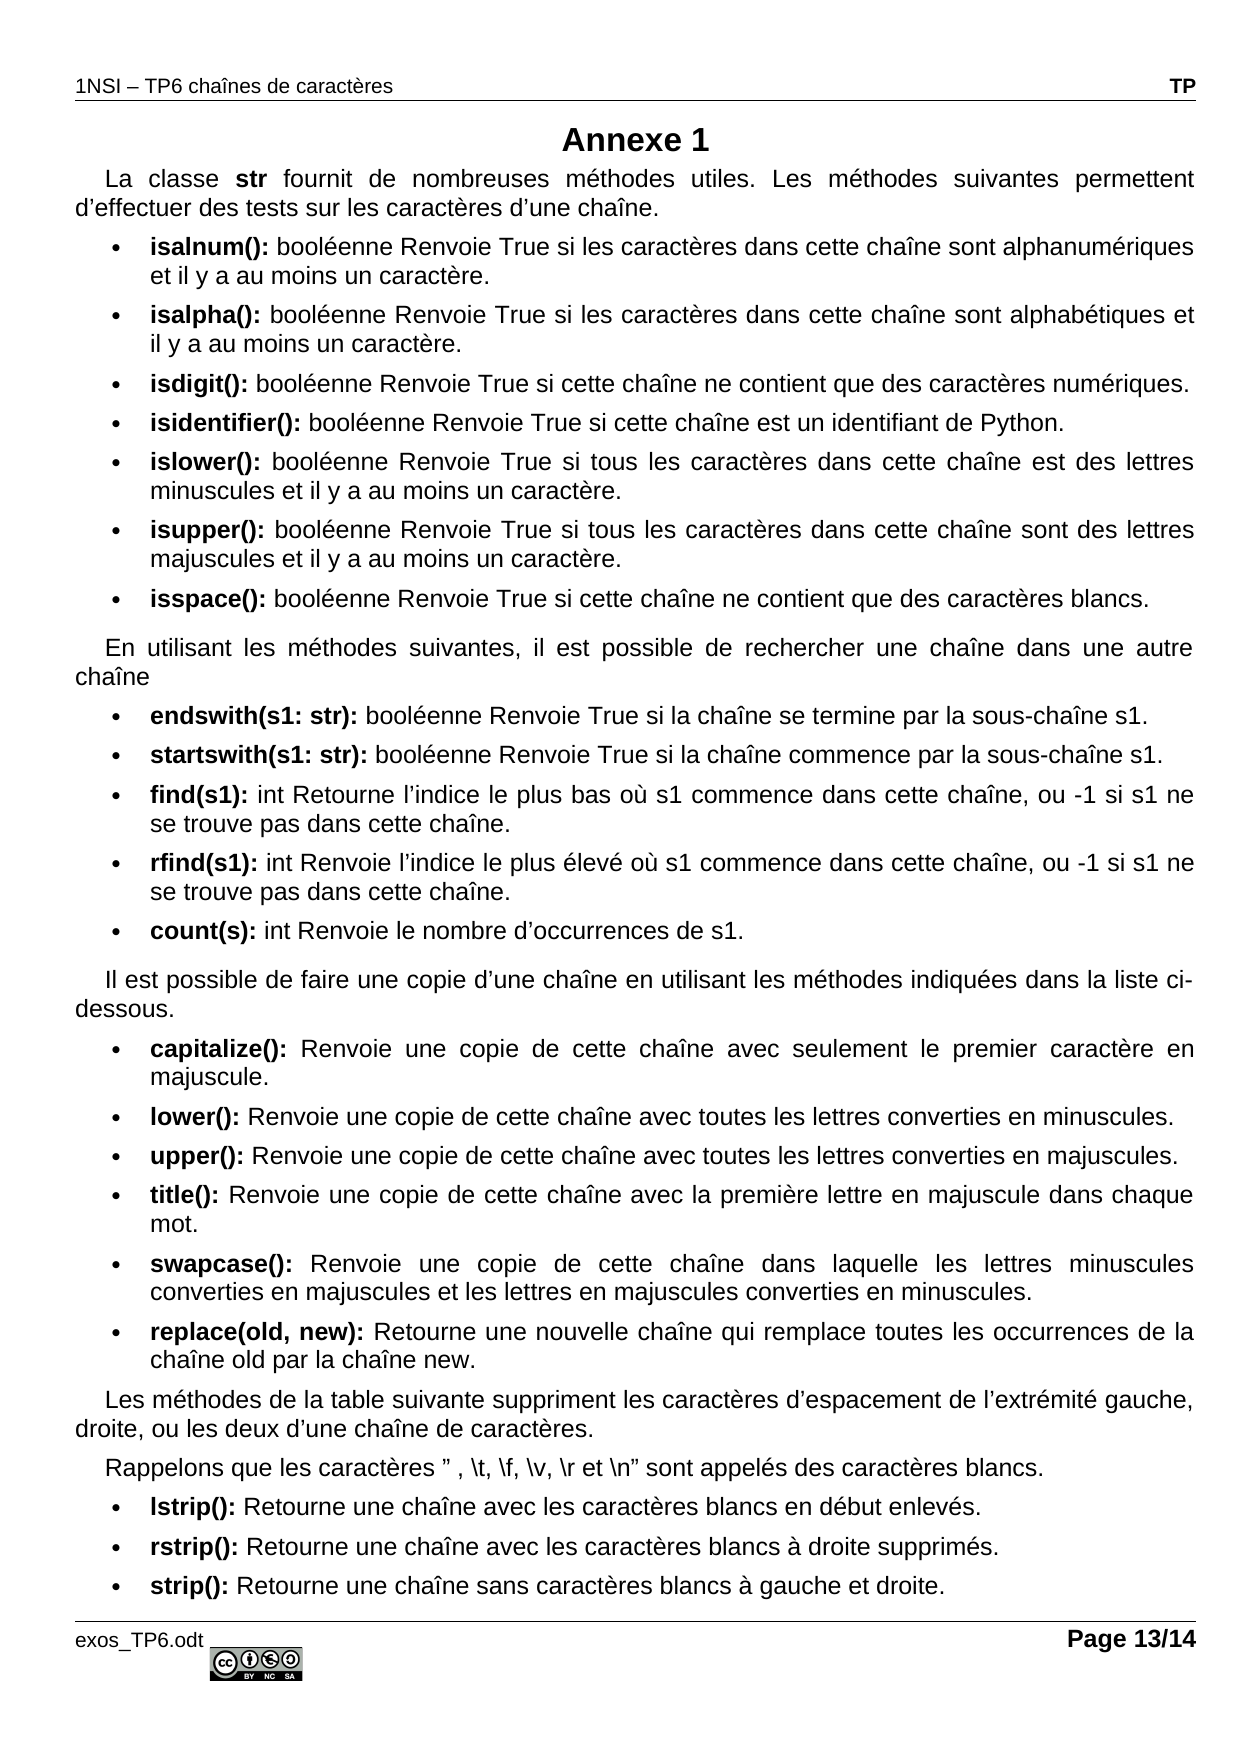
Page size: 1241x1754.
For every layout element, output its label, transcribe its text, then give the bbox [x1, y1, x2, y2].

list isidentifier(): booléenne Renvoie True si cette chaîne est un identifiant de Python. [112, 408, 1196, 437]
list title(): Renvoie une copie de cette chaîne avec la première lettre en majuscule dans chaque mot. [112, 1180, 1196, 1238]
list strip(): Retourne une chaîne sans caractères blancs à gauche et droite. [112, 1571, 1196, 1600]
list isalnum(): booléenne Renvoie True si les caractères dans cette chaîne sont alphanumériques et il y a au moins un caractère. [112, 232, 1196, 290]
list count(s): int Renvoie le nombre d’occurrences de s1. [112, 916, 1196, 945]
list lower(): Renvoie une copie de cette chaîne avec toutes les lettres converties en minuscules. [112, 1102, 1196, 1130]
text La classe str fournit de nombreuses méthodes utiles. Les méthodes suivantes permettent d’effectuer des tests sur les caractères d’une chaîne. [75, 164, 1196, 222]
list isalpha(): booléenne Renvoie True si les caractères dans cette chaîne sont alphabétiques et il y a au moins un caractère. [112, 300, 1196, 358]
list replace(old, new): Retourne une nouvelle chaîne qui remplace toutes les occurrences de la chaîne old par la chaîne new. [112, 1317, 1196, 1374]
list find(s1): int Retourne l’indice le plus bas où s1 commence dans cette chaîne, ou -1 si s1 ne se trouve pas dans cette chaîne. [112, 780, 1196, 837]
list isupper(): booléenne Renvoie True si tous les caractères dans cette chaîne sont des lettres majuscules et il y a au moins un caractère. [112, 515, 1196, 573]
list rfind(s1): int Renvoie l’indice le plus élevé où s1 commence dans cette chaîne, ou -1 si s1 ne se trouve pas dans cette chaîne. [112, 848, 1196, 905]
text En utilisant les méthodes suivantes, il est possible de rechercher une chaîne dans une autre chaîne [75, 633, 1196, 690]
list rstrip(): Retourne une chaîne avec les caractères blancs à droite supprimés. [112, 1532, 1196, 1560]
list endswith(s1: str): booléenne Renvoie True si la chaîne se termine par la sous-chaîne s1. [112, 701, 1196, 730]
list upper(): Renvoie une copie de cette chaîne avec toutes les lettres converties en majuscules. [112, 1141, 1196, 1170]
text Annexe 1 [75, 120, 1196, 158]
text Les méthodes de la table suivante suppriment les caractères d’espacement de l’extrémité gauche, droite, ou les deux d’une chaîne de caractères. [75, 1385, 1196, 1442]
list islower(): booléenne Renvoie True si tous les caractères dans cette chaîne est des lettres minuscules et il y a au moins un caractère. [112, 447, 1196, 505]
list swapcase(): Renvoie une copie de cette chaîne dans laquelle les lettres minuscules converties en majuscules et les lettres en majuscules converties en minuscules. [112, 1248, 1196, 1306]
list isdigit(): booléenne Renvoie True si cette chaîne ne contient que des caractères numériques. [112, 368, 1196, 397]
list startswith(s1: str): booléenne Renvoie True si la chaîne commence par la sous-chaîne s1. [112, 740, 1196, 769]
picture [209, 1647, 303, 1681]
list lstrip(): Retourne une chaîne avec les caractères blancs en début enlevés. [112, 1492, 1196, 1521]
text Rappelons que les caractères ” , \t, \f, \v, \r et \n” sont appelés des caractères blancs. [75, 1453, 1196, 1482]
text Il est possible de faire une copie d’une chaîne en utilisant les méthodes indiquées dans la liste ci-dessous. [75, 965, 1196, 1023]
list capitalize(): Renvoie une copie de cette chaîne avec seulement le premier caractère en majuscule. [112, 1033, 1196, 1091]
list isspace(): booléenne Renvoie True si cette chaîne ne contient que des caractères blancs. [112, 583, 1196, 612]
